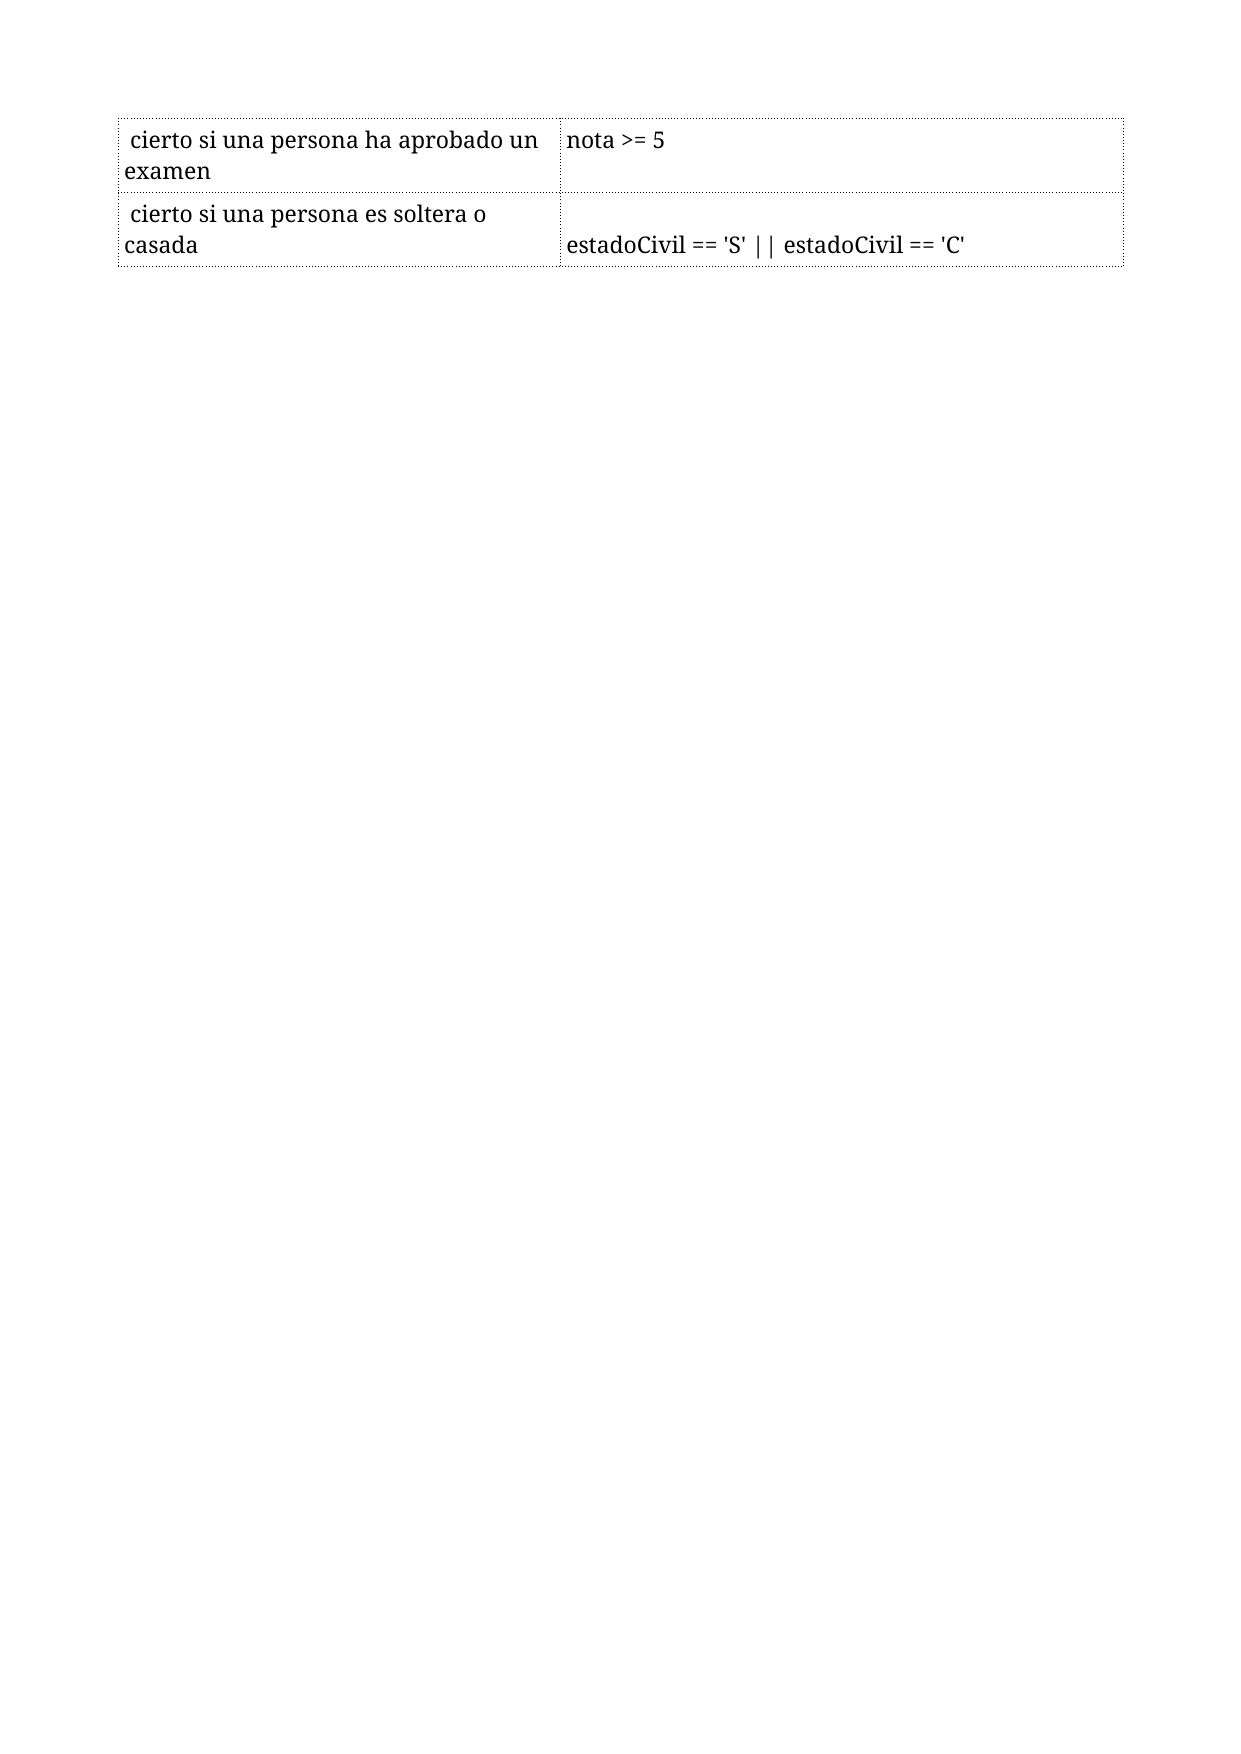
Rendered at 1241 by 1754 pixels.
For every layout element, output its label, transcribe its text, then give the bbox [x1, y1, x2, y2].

table_cell estadoCivil == 'S' || estadoCivil == 'C' [560, 192, 1123, 266]
table_cell nota >= 5 [560, 118, 1123, 192]
table_cell cierto si una persona es soltera o casada [118, 192, 560, 266]
table_cell cierto si una persona ha aprobado un examen [118, 118, 560, 192]
